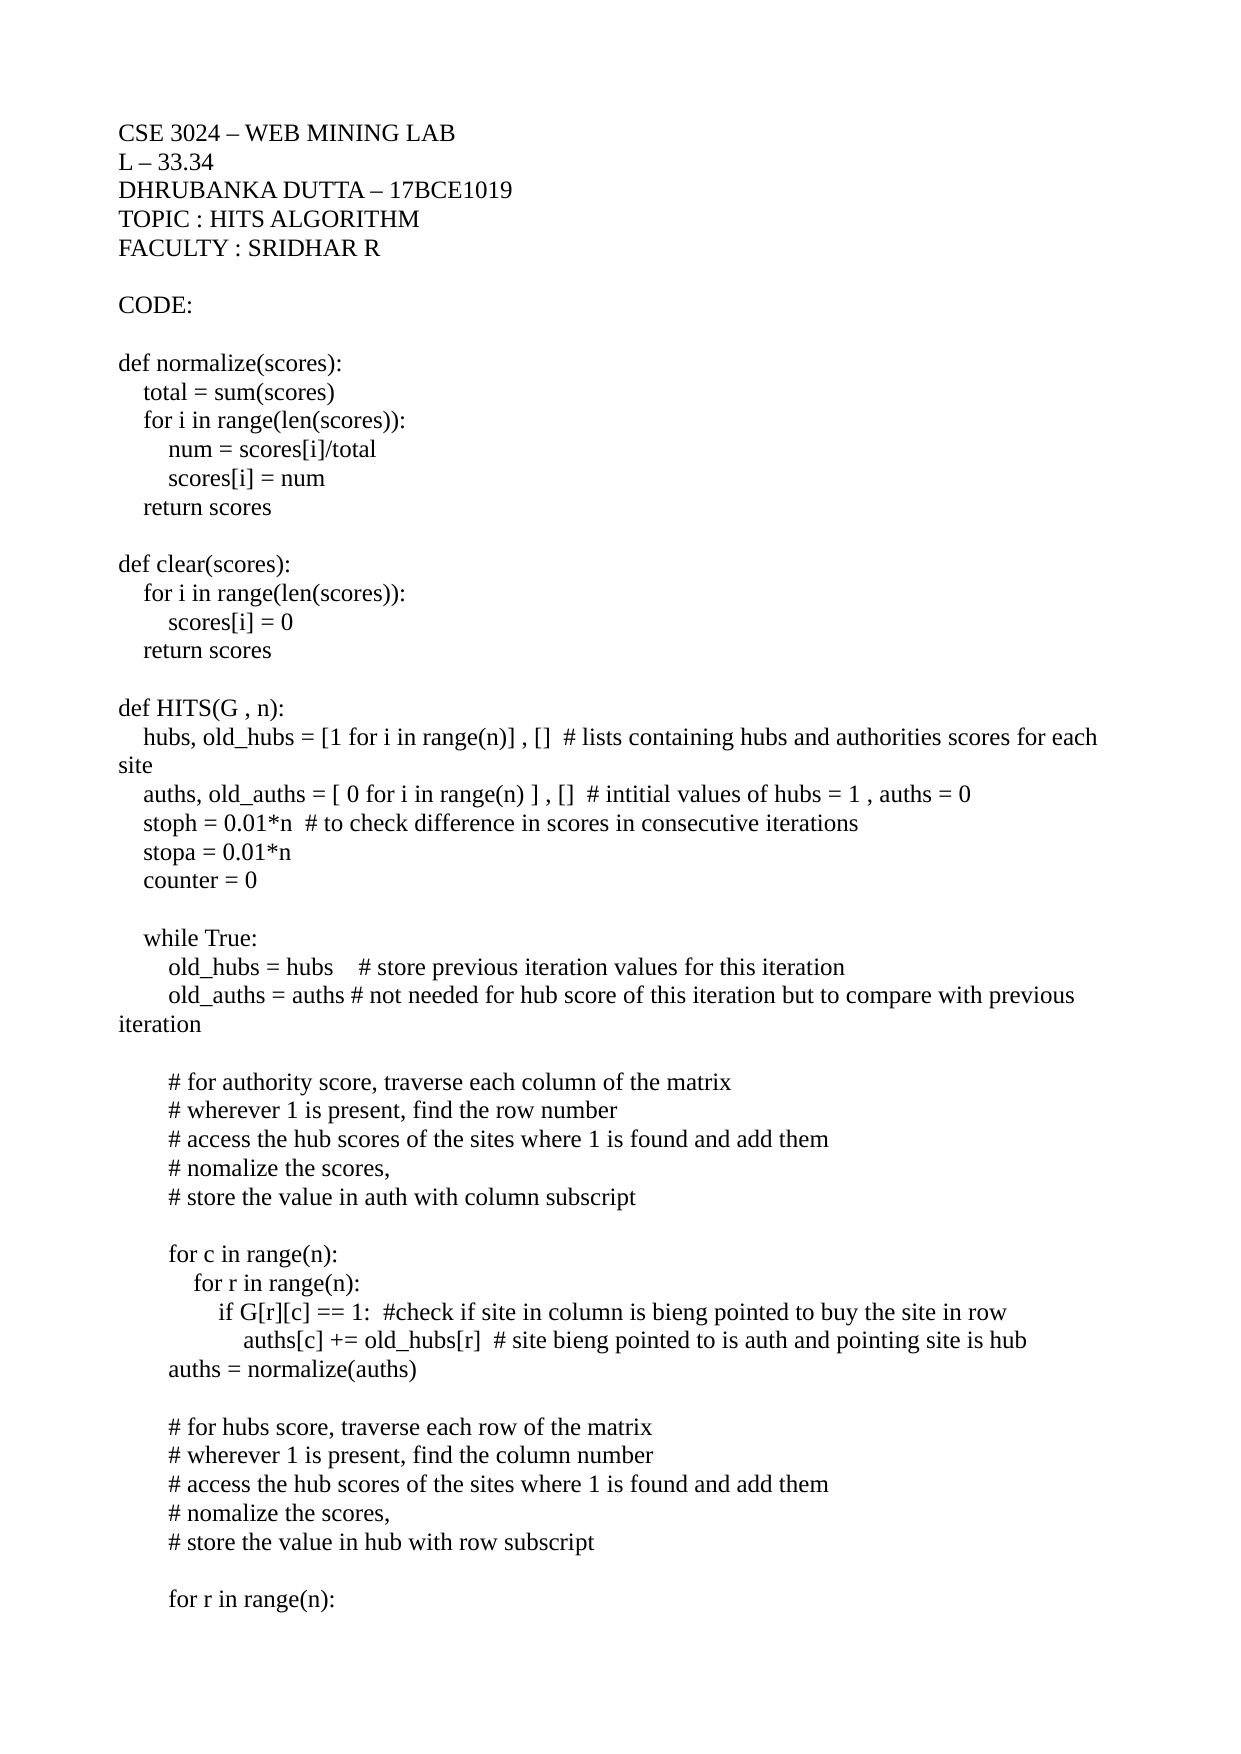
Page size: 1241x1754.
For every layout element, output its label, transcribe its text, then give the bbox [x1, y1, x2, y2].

text CSE 3024 – WEB MINING LAB [118, 118, 1122, 147]
text def clear(scores): [118, 549, 1122, 578]
text auths = normalize(auths) [118, 1354, 1122, 1383]
text def normalize(scores): [118, 348, 1122, 377]
text def HITS(G , n): [118, 693, 1122, 722]
text DHRUBANKA DUTTA – 17BCE1019 [118, 176, 1122, 204]
text # nomalize the scores, [118, 1153, 1122, 1182]
text # for hubs score, traverse each row of the matrix [118, 1412, 1122, 1441]
text FACULTY : SRIDHAR R [118, 233, 1122, 262]
text # store the value in hub with row subscript [118, 1527, 1122, 1556]
text counter = 0 [118, 866, 1122, 894]
text auths, old_auths = [ 0 for i in range(n) ] , [] # intitial values of hubs = 1 , auths = 0 [118, 779, 1122, 808]
text L – 33.34 [118, 147, 1122, 176]
text return scores [118, 492, 1122, 521]
text for c in range(n): [118, 1239, 1122, 1268]
text hubs, old_hubs = [1 for i in range(n)] , [] # lists containing hubs and authorities scores for each site [118, 722, 1122, 779]
text if G[r][c] == 1: #check if site in column is bieng pointed to buy the site in row [118, 1297, 1122, 1326]
text # wherever 1 is present, find the column number [118, 1441, 1122, 1469]
text # access the hub scores of the sites where 1 is found and add them [118, 1469, 1122, 1498]
text for r in range(n): [118, 1268, 1122, 1297]
text scores[i] = 0 [118, 607, 1122, 636]
text num = scores[i]/total [118, 434, 1122, 463]
text # access the hub scores of the sites where 1 is found and add them [118, 1124, 1122, 1153]
text for i in range(len(scores)): [118, 578, 1122, 607]
text scores[i] = num [118, 463, 1122, 492]
text # for authority score, traverse each column of the matrix [118, 1067, 1122, 1096]
text old_auths = auths # not needed for hub score of this iteration but to compare with previous iteration [118, 981, 1122, 1038]
text TOPIC : HITS ALGORITHM [118, 204, 1122, 233]
text CODE: [118, 291, 1122, 319]
text # nomalize the scores, [118, 1498, 1122, 1527]
text auths[c] += old_hubs[r] # site bieng pointed to is auth and pointing site is hub [118, 1326, 1122, 1354]
text stopa = 0.01*n [118, 837, 1122, 866]
text stoph = 0.01*n # to check difference in scores in consecutive iterations [118, 808, 1122, 837]
text # store the value in auth with column subscript [118, 1182, 1122, 1211]
text for r in range(n): [118, 1584, 1122, 1613]
text for i in range(len(scores)): [118, 406, 1122, 434]
text while True: [118, 923, 1122, 952]
text # wherever 1 is present, find the row number [118, 1096, 1122, 1124]
text total = sum(scores) [118, 377, 1122, 406]
text return scores [118, 636, 1122, 664]
text old_hubs = hubs # store previous iteration values for this iteration [118, 952, 1122, 981]
